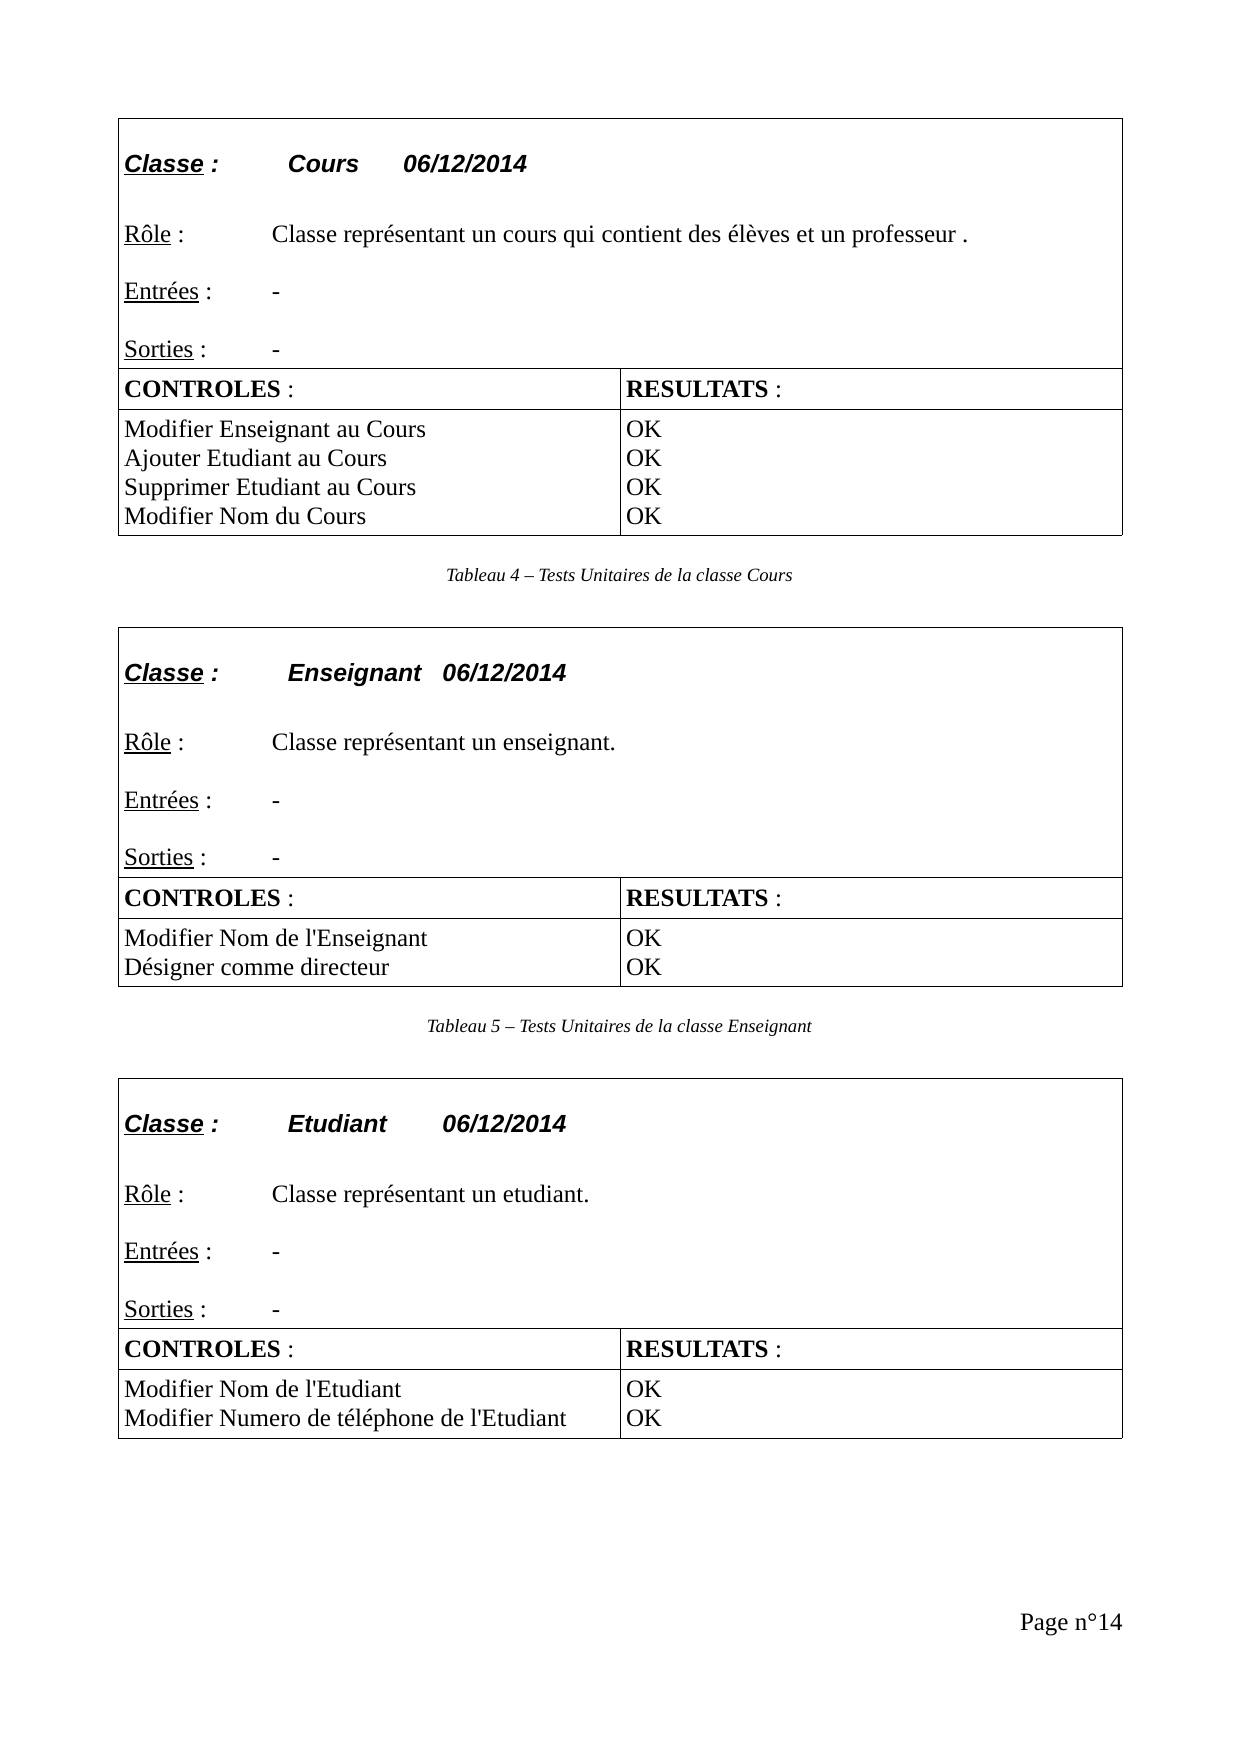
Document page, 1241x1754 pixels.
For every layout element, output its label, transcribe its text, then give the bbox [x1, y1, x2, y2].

table_header RESULTATS : [621, 1329, 1122, 1369]
table_cell OK OK [621, 919, 1122, 986]
text Tableau 4 – Tests Unitaires de la classe Cours [118, 564, 1122, 586]
table_header CONTROLES : [119, 369, 620, 409]
table_header CONTROLES : [119, 1329, 620, 1369]
table_header Classe : Etudiant 06/12/2014 Rôle : Classe représentant un etudiant. Entrées : - Sorties : - [119, 1079, 1122, 1328]
table_cell Modifier Nom de l'Etudiant Modifier Numero de téléphone de l'Etudiant [119, 1370, 620, 1438]
table_cell OK OK OK OK [621, 410, 1122, 535]
table_cell OK OK [621, 1370, 1122, 1438]
table_cell Modifier Enseignant au Cours Ajouter Etudiant au Cours Supprimer Etudiant au Cours Modifier Nom du Cours [119, 410, 620, 535]
table_cell Modifier Nom de l'Enseignant Désigner comme directeur [119, 919, 620, 986]
text Tableau 5 – Tests Unitaires de la classe Enseignant [118, 1015, 1122, 1037]
table_header CONTROLES : [119, 878, 620, 917]
table_header RESULTATS : [621, 878, 1122, 917]
table_header Classe : Enseignant 06/12/2014 Rôle : Classe représentant un enseignant. Entrées : - Sorties : - [119, 628, 1122, 877]
table_header RESULTATS : [621, 369, 1122, 409]
table_header Classe : Cours 06/12/2014 Rôle : Classe représentant un cours qui contient des élèves et un professeur . Entrées : - Sorties : - [119, 119, 1122, 368]
